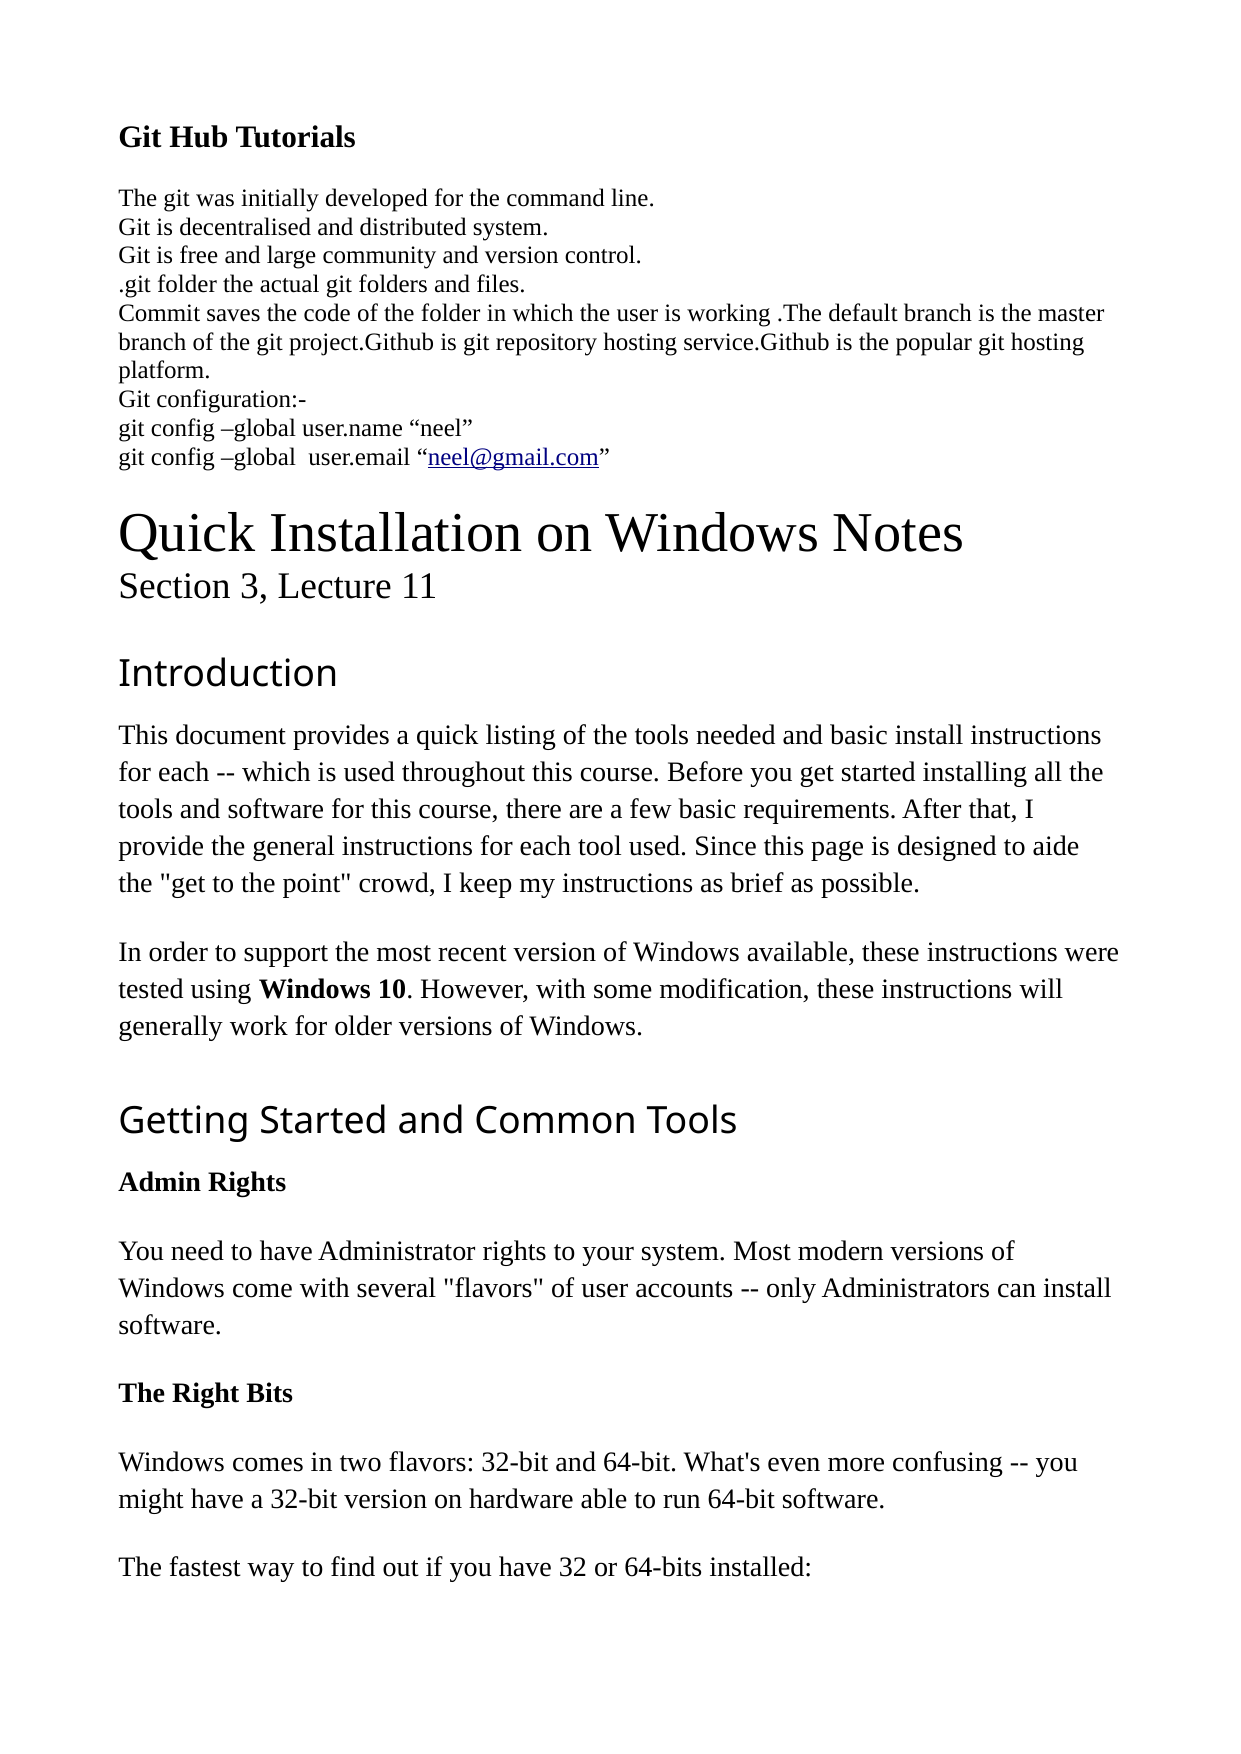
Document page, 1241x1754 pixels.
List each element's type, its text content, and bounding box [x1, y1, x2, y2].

text Commit saves the code of the folder in which the user is working .The default branch is the master branch of the git project.Github is git repository hosting service.Github is the popular git hosting platform. [118, 298, 1122, 384]
text Quick Installation on Windows Notes [118, 499, 1122, 564]
text You need to have Administrator rights to your system. Most modern versions of Windows come with several "flavors" of user accounts -- only Administrators can install software. [118, 1233, 1122, 1340]
text .git folder the actual git folders and files. [118, 269, 1122, 298]
text git config –global user.name “neel” [118, 413, 1122, 442]
text This document provides a quick listing of the tools needed and basic install instructions for each -- which is used throughout this course. Before you get started installing all the tools and software for this course, there are a few basic requirements. After that, I provide the general instructions for each tool used. Since this page is designed to aide the "get to the point" crowd, I keep my instructions as brief as possible. [118, 718, 1122, 899]
text Admin Rights [118, 1165, 1122, 1197]
text The fastest way to find out if you have 32 or 64-bits installed: [118, 1550, 1122, 1583]
text The Right Bits [118, 1376, 1122, 1409]
text Windows comes in two flavors: 32-bit and 64-bit. What's even more confusing -- you might have a 32-bit version on hardware able to run 64-bit software. [118, 1445, 1122, 1514]
subtitle Introduction [118, 646, 1122, 697]
text Git configuration:- [118, 384, 1122, 413]
text Git is free and large community and version control. [118, 240, 1122, 269]
text git config –global user.email “neel@gmail.com” [118, 442, 1122, 470]
text The git was initially developed for the command line. [118, 183, 1122, 212]
subtitle Getting Started and Common Tools [118, 1093, 1122, 1144]
text Section 3, Lecture 11 [118, 564, 1122, 607]
text In order to support the most recent version of Windows available, these instructions were tested using Windows 10. However, with some modification, these instructions will generally work for older versions of Windows. [118, 935, 1122, 1042]
text Git Hub Tutorials [118, 118, 1122, 154]
text Git is decentralised and distributed system. [118, 212, 1122, 240]
